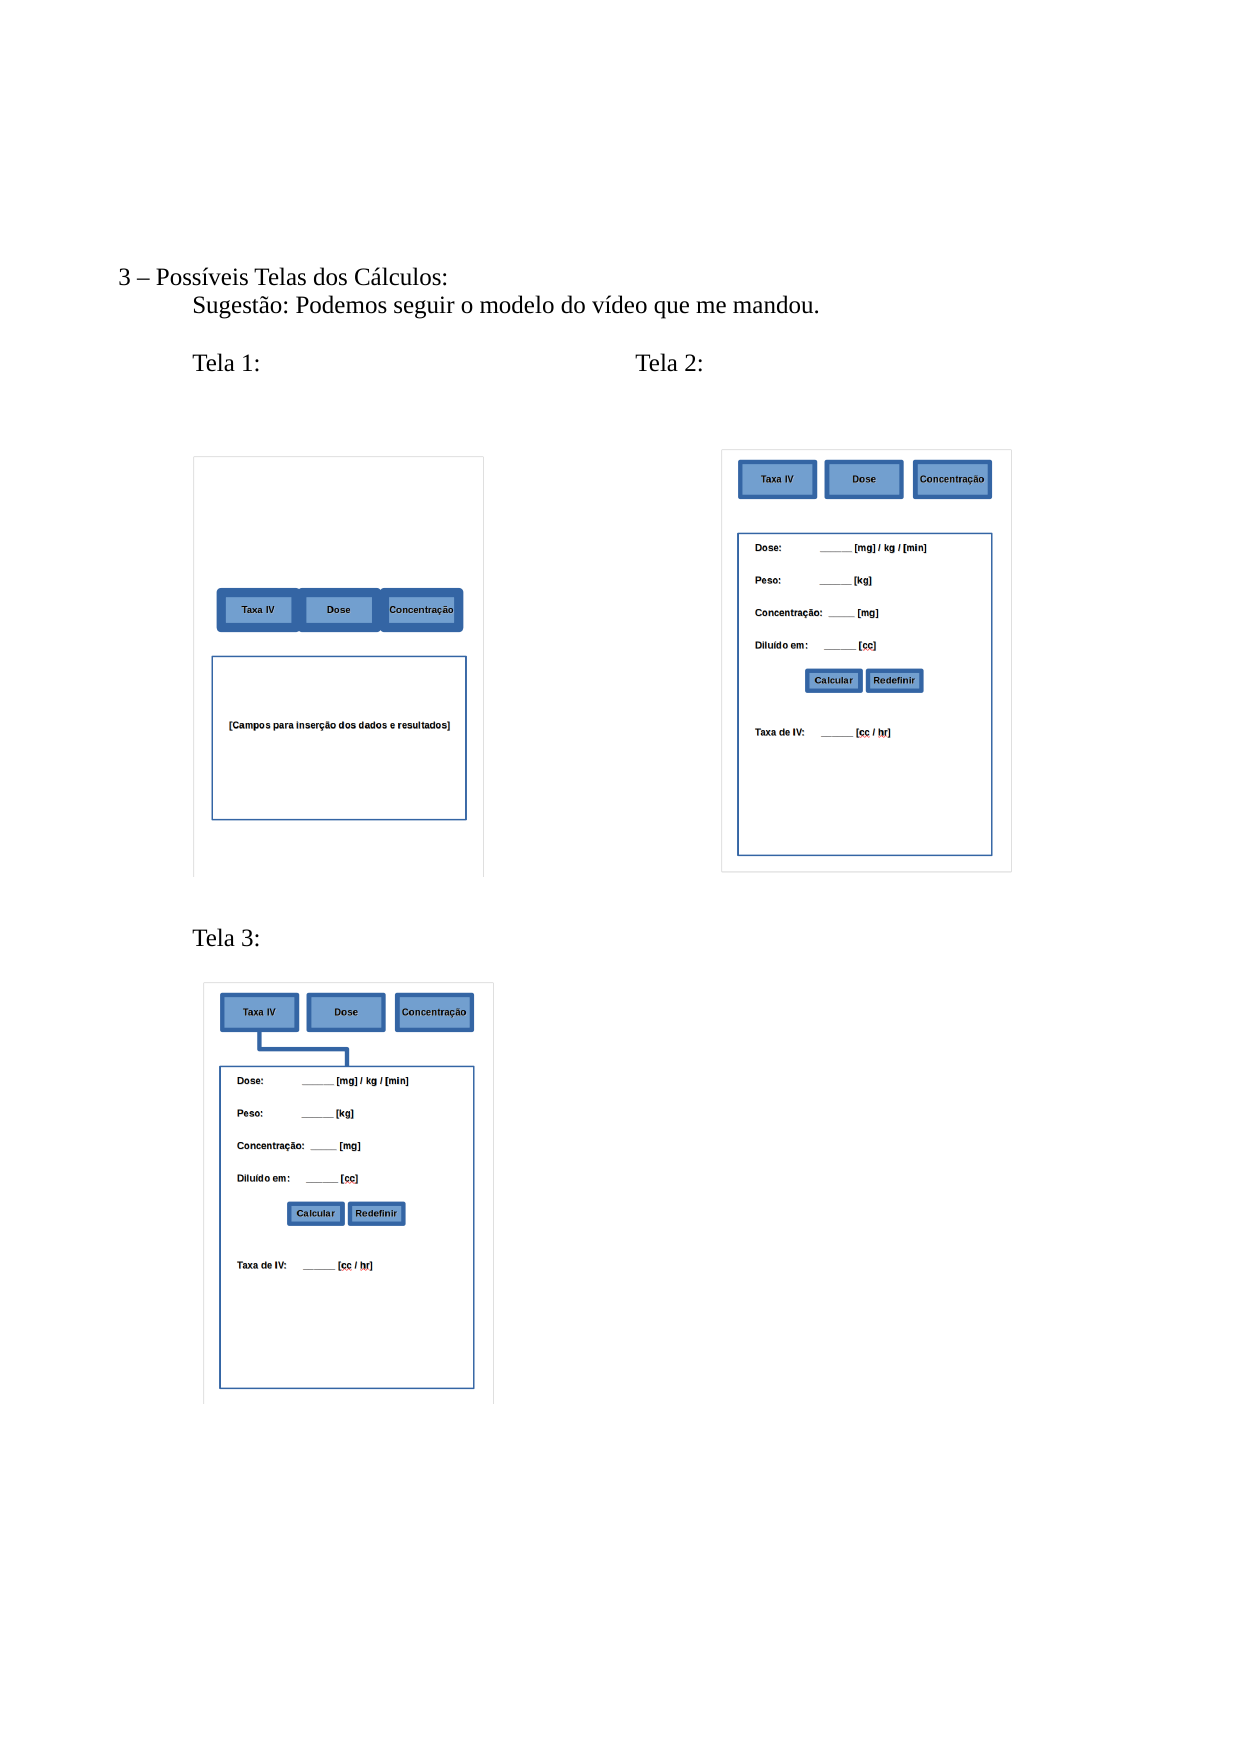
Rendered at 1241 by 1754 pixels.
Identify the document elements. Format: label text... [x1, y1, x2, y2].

text Sugestão: Podemos seguir o modelo do vídeo que me mandou. [118, 291, 1122, 319]
picture [274, 443, 477, 877]
picture [285, 970, 486, 1404]
text 3 – Possíveis Telas dos Cálculos: [118, 262, 1122, 291]
picture [801, 436, 1002, 874]
text Tela 1: Tela 2: [118, 348, 1122, 377]
text Tela 3: [118, 923, 1122, 952]
